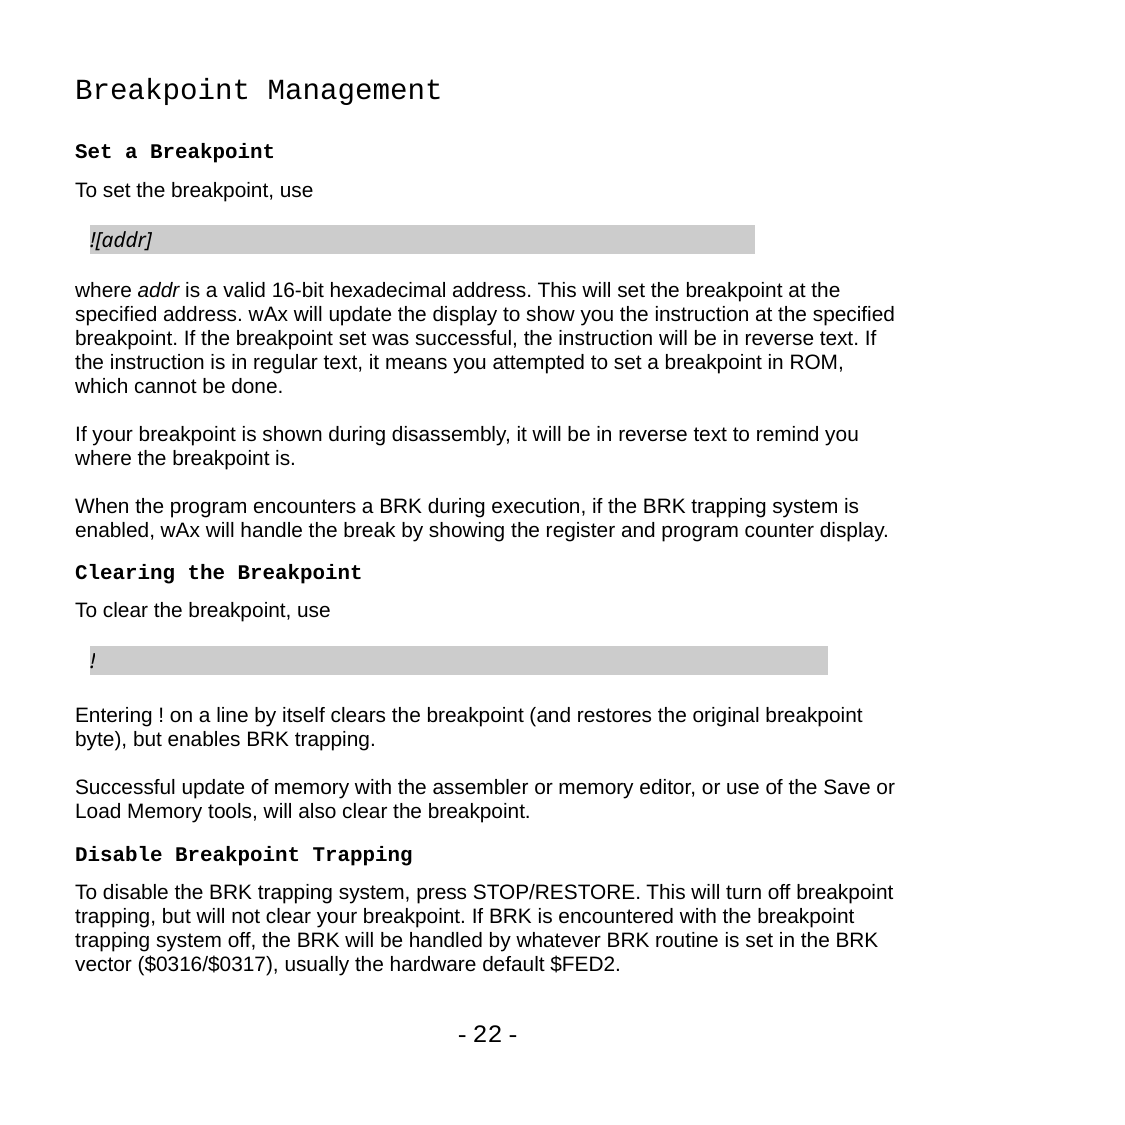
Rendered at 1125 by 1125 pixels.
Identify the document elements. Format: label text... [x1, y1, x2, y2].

text ![addr] [755, 225, 900, 254]
text To clear the breakpoint, use [75, 598, 900, 622]
text To set the breakpoint, use [75, 177, 900, 201]
text Entering ! on a line by itself clears the breakpoint (and restores the original breakpoint byte), but enables BRK trapping. [75, 703, 900, 751]
text Successful update of memory with the assembler or memory editor, or use of the Save or Load Memory tools, will also clear the breakpoint. [75, 775, 900, 823]
text where addr is a valid 16-bit hexadecimal address. This will set the breakpoint at the specified address. wAx will update the display to show you the instruction at the specified breakpoint. If the breakpoint set was successful, the instruction will be in reverse text. If the instruction is in regular text, it means you attempted to set a breakpoint in ROM, which cannot be done. [75, 278, 900, 398]
text When the program encounters a BRK during execution, if the BRK trapping system is enabled, wAx will handle the break by showing the register and program counter display. [75, 493, 900, 541]
subtitle Disable Breakpoint Trapping [75, 844, 900, 867]
text If your breakpoint is shown during disassembly, it will be in reverse text to remind you where the breakpoint is. [75, 422, 900, 469]
text To disable the BRK trapping system, press STOP/RESTORE. This will turn off breakpoint trapping, but will not clear your breakpoint. If BRK is encountered with the breakpoint trapping system off, the BRK will be handled by whatever BRK routine is set in the BRK vector ($0316/$0317), usually the hardware default $FED2. [75, 880, 900, 976]
subtitle Set a Breakpoint [75, 141, 900, 165]
text ! [828, 646, 900, 675]
subtitle Clearing the Breakpoint [75, 562, 900, 586]
subtitle Breakpoint Management [75, 75, 900, 108]
